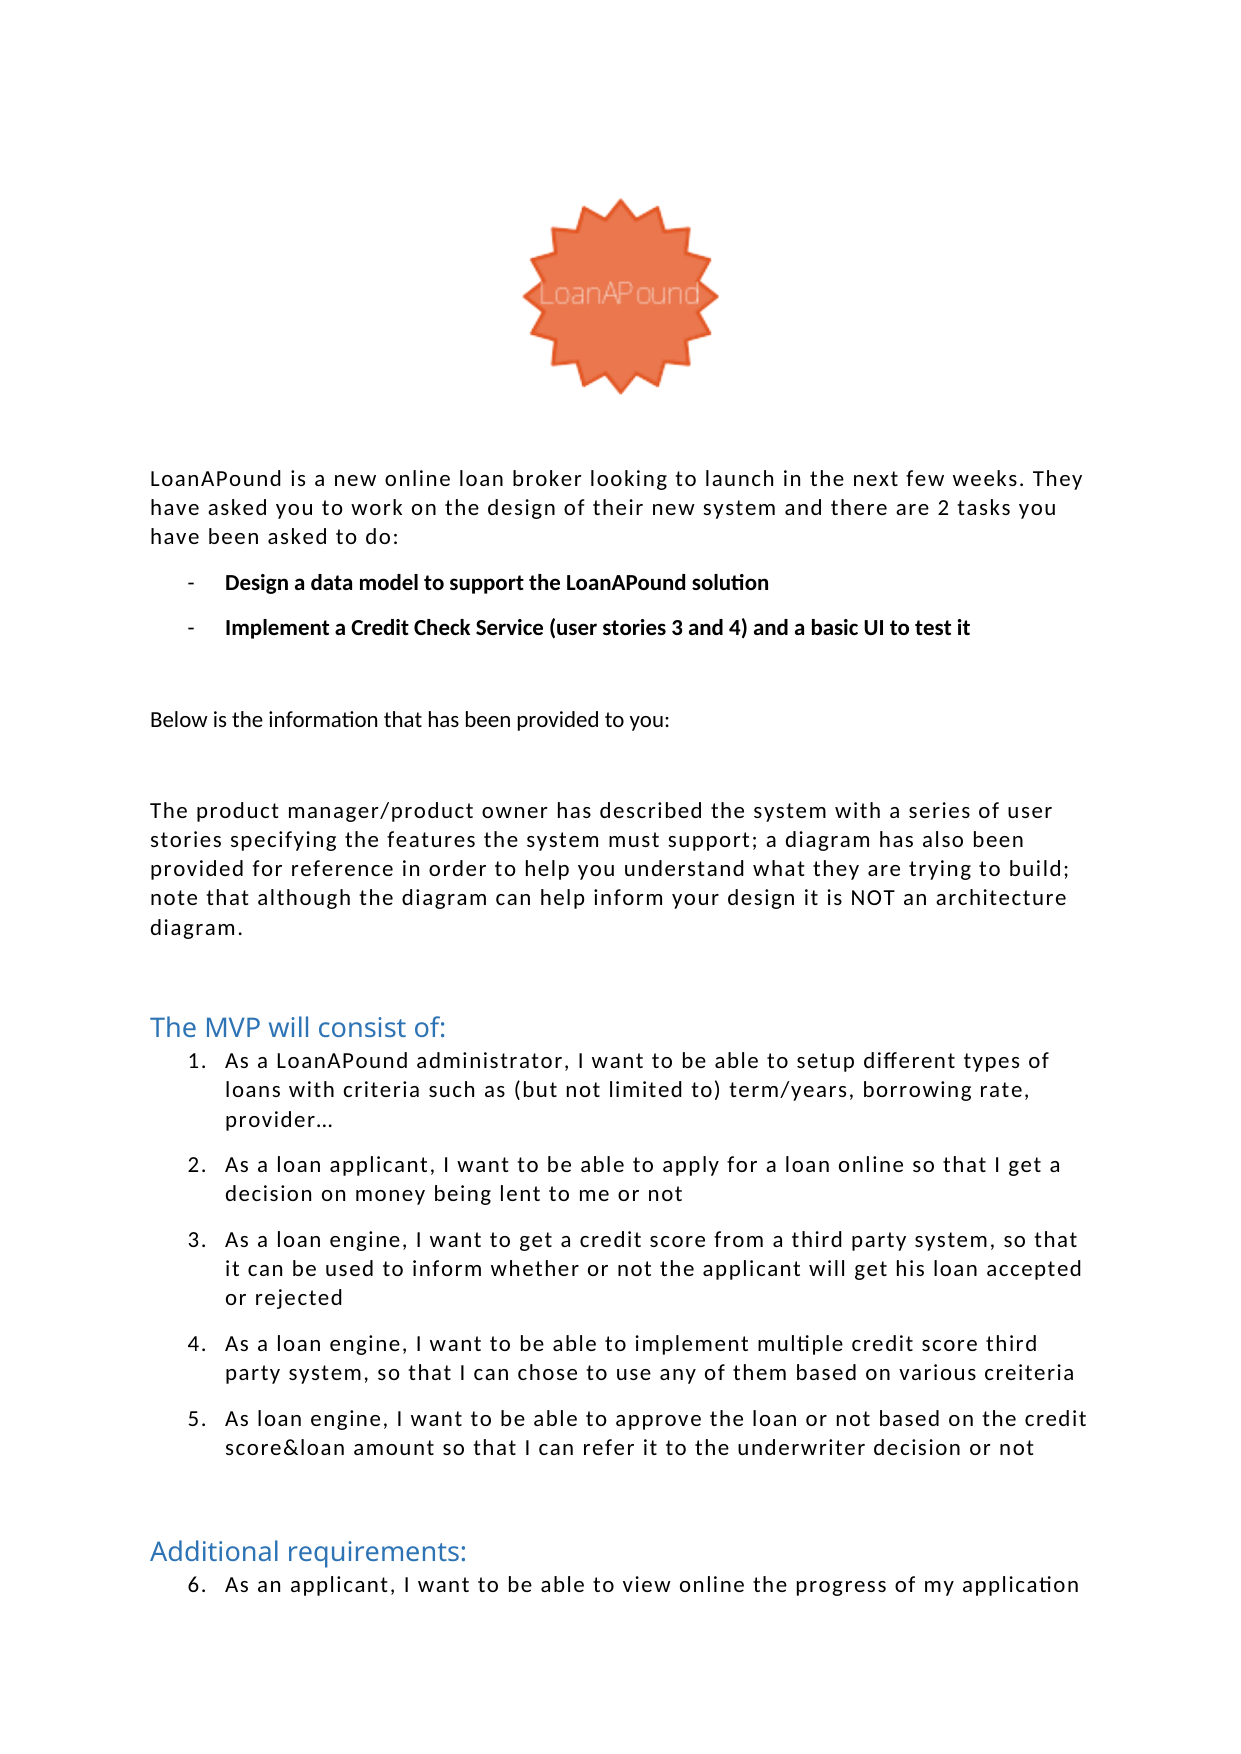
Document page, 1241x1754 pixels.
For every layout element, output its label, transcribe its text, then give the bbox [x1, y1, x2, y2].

subtitle LoanAPound is a new online loan broker looking to launch in the next few weeks. They have asked you to work on the design of their new system and there are 2 tasks you have been asked to do: [150, 464, 1090, 550]
subtitle The MVP will consist of: [150, 1008, 1090, 1045]
text Below is the information that has been provided to you: [150, 705, 1090, 733]
subtitle As a loan engine, I want to be able to implement multiple credit score third party system, so that I can chose to use any of them based on various creiteria [187, 1329, 1090, 1386]
subtitle As an applicant, I want to be able to view online the progress of my application [187, 1570, 1090, 1598]
subtitle Additional requirements: [150, 1532, 1090, 1569]
subtitle As loan engine, I want to be able to approve the loan or not based on the credit score&loan amount so that I can refer it to the underwriter decision or not [187, 1404, 1090, 1461]
list Implement a Credit Check Service (user stories 3 and 4) and a basic UI to test it [187, 613, 1090, 641]
subtitle As a loan engine, I want to get a credit score from a third party system, so that it can be used to inform whether or not the applicant will get his loan accepted or rejected [187, 1225, 1090, 1311]
subtitle As a loan applicant, I want to be able to apply for a loan online so that I get a decision on money being lent to me or not [187, 1150, 1090, 1207]
list Design a data model to support the LoanAPound solution [187, 568, 1090, 596]
subtitle As a LoanAPound administrator, I want to be able to setup different types of loans with criteria such as (but not limited to) term/years, borrowing rate, provider… [187, 1047, 1090, 1133]
subtitle The product manager/product owner has described the system with a series of user stories specifying the features the system must support; a diagram has also been provided for reference in order to help you understand what they are trying to build; note that although the diagram can help inform your design it is NOT an architecture diagram. [150, 796, 1090, 941]
